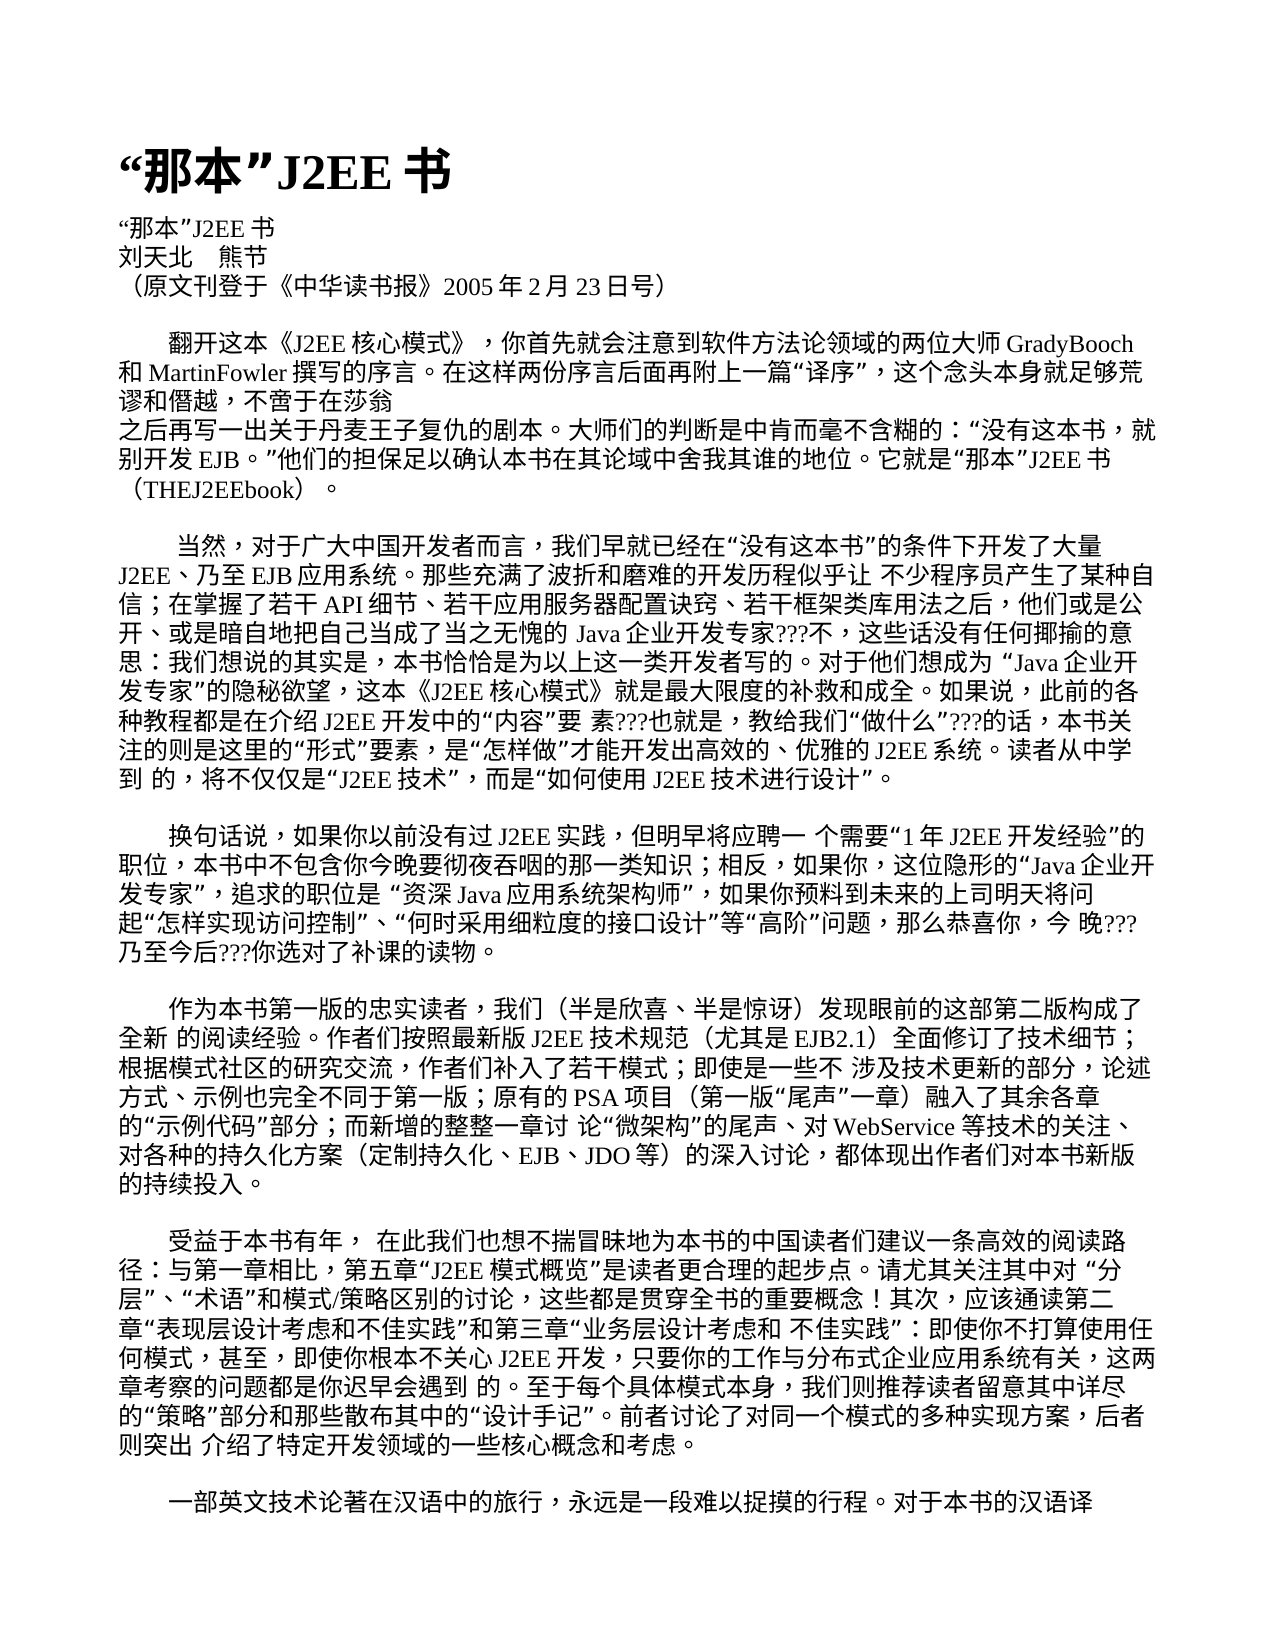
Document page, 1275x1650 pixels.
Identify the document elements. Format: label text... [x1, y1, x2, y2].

subtitle “那本”J2EE书 [118, 143, 1157, 201]
text “那本”J2EE书 刘天北 熊节 （原文刊登于《中华读书报》2005年2月23日号） 翻开这本《J2EE核心模式》，你首先就会注意到软件方法论领域的两位大师GradyBooch和MartinFowler撰写的序言。在这样两份序言后面再附上一篇“译序”，这个念头本身就足够荒谬和僭越，不啻于在莎翁 之后再写一出关于丹麦王子复仇的剧本。大师们的判断是中肯而毫不含糊的：“没有这本书，就别开发EJB。”他们的担保足以确认本书在其论域中舍我其谁的地位。它就是“那本”J2EE书（THEJ2EEbook）。 当然，对于广大中国开发者而言，我们早就已经在“没有这本书”的条件下开发了大量J2EE、乃至EJB应用系统。那些充满了波折和磨难的开发历程似乎让 不少程序员产生了某种自信；在掌握了若干API细节、若干应用服务器配置诀窍、若干框架类库用法之后，他们或是公开、或是暗自地把自己当成了当之无愧的 Java企业开发专家???不，这些话没有任何揶揄的意思：我们想说的其实是，本书恰恰是为以上这一类开发者写的。对于他们想成为 “Java企业开发专家”的隐秘欲望，这本《J2EE核心模式》就是最大限度的补救和成全。如果说，此前的各种教程都是在介绍J2EE开发中的“内容”要 素???也就是，教给我们“做什么”???的话，本书关注的则是这里的“形式”要素，是“怎样做”才能开发出高效的、优雅的J2EE系统。读者从中学到 的，将不仅仅是“J2EE技术”，而是“如何使用J2EE技术进行设计”。 换句话说，如果你以前没有过J2EE实践，但明早将应聘一 个需要“1年J2EE开发经验”的职位，本书中不包含你今晚要彻夜吞咽的那一类知识；相反，如果你，这位隐形的“Java企业开发专家”，追求的职位是 “资深Java应用系统架构师”，如果你预料到未来的上司明天将问起“怎样实现访问控制”、“何时采用细粒度的接口设计”等“高阶”问题，那么恭喜你，今 晚???乃至今后???你选对了补课的读物。 作为本书第一版的忠实读者，我们（半是欣喜、半是惊讶）发现眼前的这部第二版构成了全新 的阅读经验。作者们按照最新版J2EE技术规范（尤其是EJB2.1）全面修订了技术细节；根据模式社区的研究交流，作者们补入了若干模式；即使是一些不 涉及技术更新的部分，论述方式、示例也完全不同于第一版；原有的PSA项目（第一版“尾声”一章）融入了其余各章的“示例代码”部分；而新增的整整一章讨 论“微架构”的尾声、对WebService 等技术的关注、对各种的持久化方案（定制持久化、EJB、JDO等）的深入讨论，都体现出作者们对本书新版的持续投入。 受益于本书有年， 在此我们也想不揣冒昧地为本书的中国读者们建议一条高效的阅读路径：与第一章相比，第五章“J2EE模式概览”是读者更合理的起步点。请尤其关注其中对 “分层”、“术语”和模式/策略区别的讨论，这些都是贯穿全书的重要概念！其次，应该通读第二章“表现层设计考虑和不佳实践”和第三章“业务层设计考虑和 不佳实践”：即使你不打算使用任何模式，甚至，即使你根本不关心J2EE开发，只要你的工作与分布式企业应用系统有关，这两章考察的问题都是你迟早会遇到 的。至于每个具体模式本身，我们则推荐读者留意其中详尽的“策略”部分和那些散布其中的“设计手记”。前者讨论了对同一个模式的多种实现方案，后者则突出 介绍了特定开发领域的一些核心概念和考虑。 一部英文技术论著在汉语中的旅行，永远是一段难以捉摸的行程。对于本书的汉语译 [118, 214, 1157, 1518]
